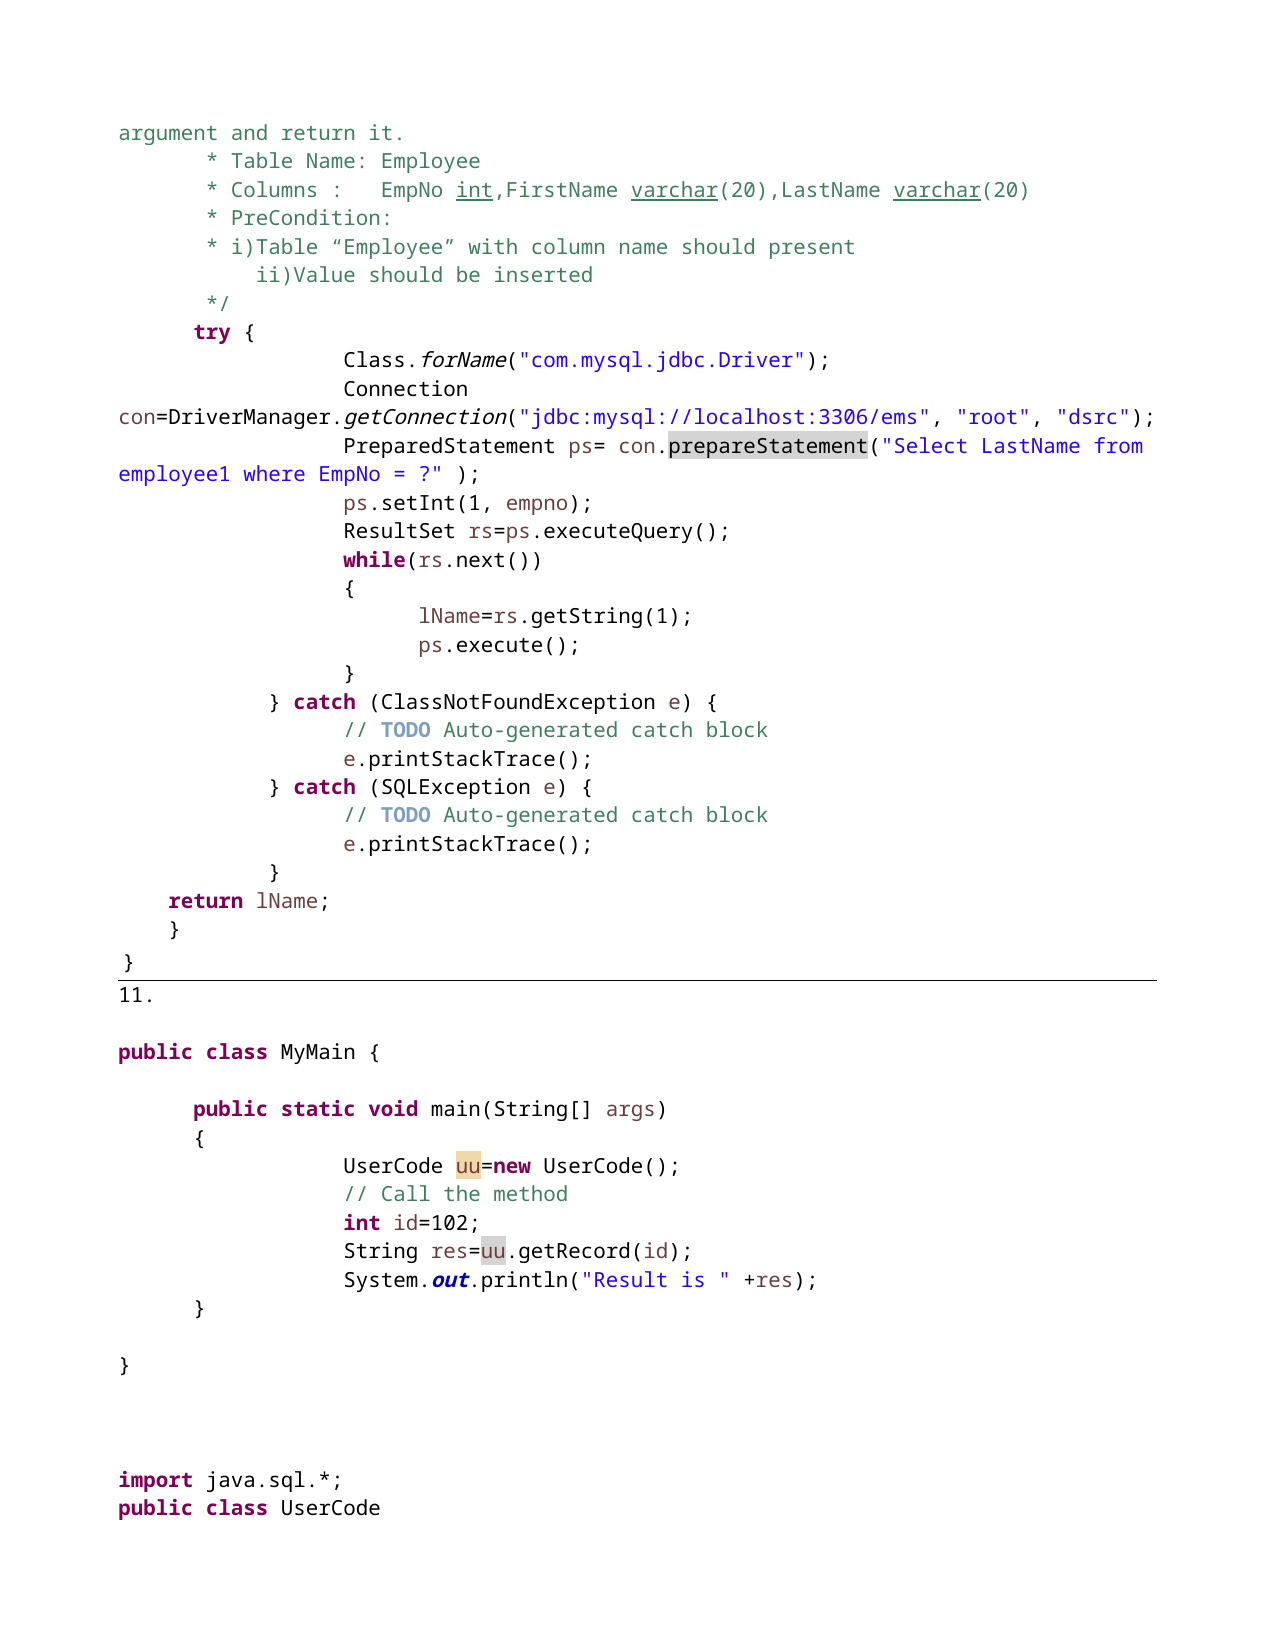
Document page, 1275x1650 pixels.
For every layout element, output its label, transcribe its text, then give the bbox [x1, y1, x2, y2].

text e.printStackTrace(); [118, 829, 1157, 857]
text // TODO Auto-generated catch block [118, 801, 1157, 829]
text public static void main(String[] args) [118, 1094, 1157, 1123]
text * i)Table “Employee” with column name should present [118, 232, 1157, 260]
text UserCode uu=new UserCode(); [118, 1151, 1157, 1179]
text public class UserCode [118, 1493, 1157, 1522]
text } [118, 943, 1157, 980]
text } [118, 1293, 1157, 1322]
text argument and return it. [118, 118, 1157, 147]
text } catch (ClassNotFoundException e) { [118, 687, 1157, 715]
text * PreCondition: [118, 203, 1157, 232]
text ps.setInt(1, empno); [118, 488, 1157, 516]
text } [118, 658, 1157, 687]
text { [118, 1123, 1157, 1151]
text */ [118, 289, 1157, 317]
text ResultSet rs=ps.executeQuery(); [118, 516, 1157, 545]
text } [118, 857, 1157, 886]
text PreparedStatement ps= con.prepareStatement("Select LastName from employee1 where EmpNo = ?" ); [118, 431, 1157, 488]
text // TODO Auto-generated catch block [118, 715, 1157, 744]
text ii)Value should be inserted [118, 260, 1157, 289]
text int id=102; [118, 1208, 1157, 1236]
text e.printStackTrace(); [118, 744, 1157, 772]
text public class MyMain { [118, 1037, 1157, 1066]
text ps.execute(); [118, 630, 1157, 658]
text lName=rs.getString(1); [118, 602, 1157, 630]
text String res=uu.getRecord(id); [118, 1236, 1157, 1265]
text } [118, 914, 1157, 943]
text 11. [118, 981, 1157, 1008]
text while(rs.next()) [118, 545, 1157, 573]
text return lName; [118, 886, 1157, 914]
text * Columns : EmpNo int,FirstName varchar(20),LastName varchar(20) [118, 175, 1157, 203]
text { [118, 573, 1157, 602]
text // Call the method [118, 1179, 1157, 1208]
text try { [118, 317, 1157, 346]
text import java.sql.*; [118, 1465, 1157, 1493]
text Connection con=DriverManager.getConnection("jdbc:mysql://localhost:3306/ems", "root", "dsrc"); [118, 374, 1157, 431]
text * Table Name: Employee [118, 147, 1157, 175]
text System.out.println("Result is " +res); [118, 1265, 1157, 1293]
text Class.forName("com.mysql.jdbc.Driver"); [118, 346, 1157, 374]
text } catch (SQLException e) { [118, 772, 1157, 801]
text } [118, 1350, 1157, 1378]
